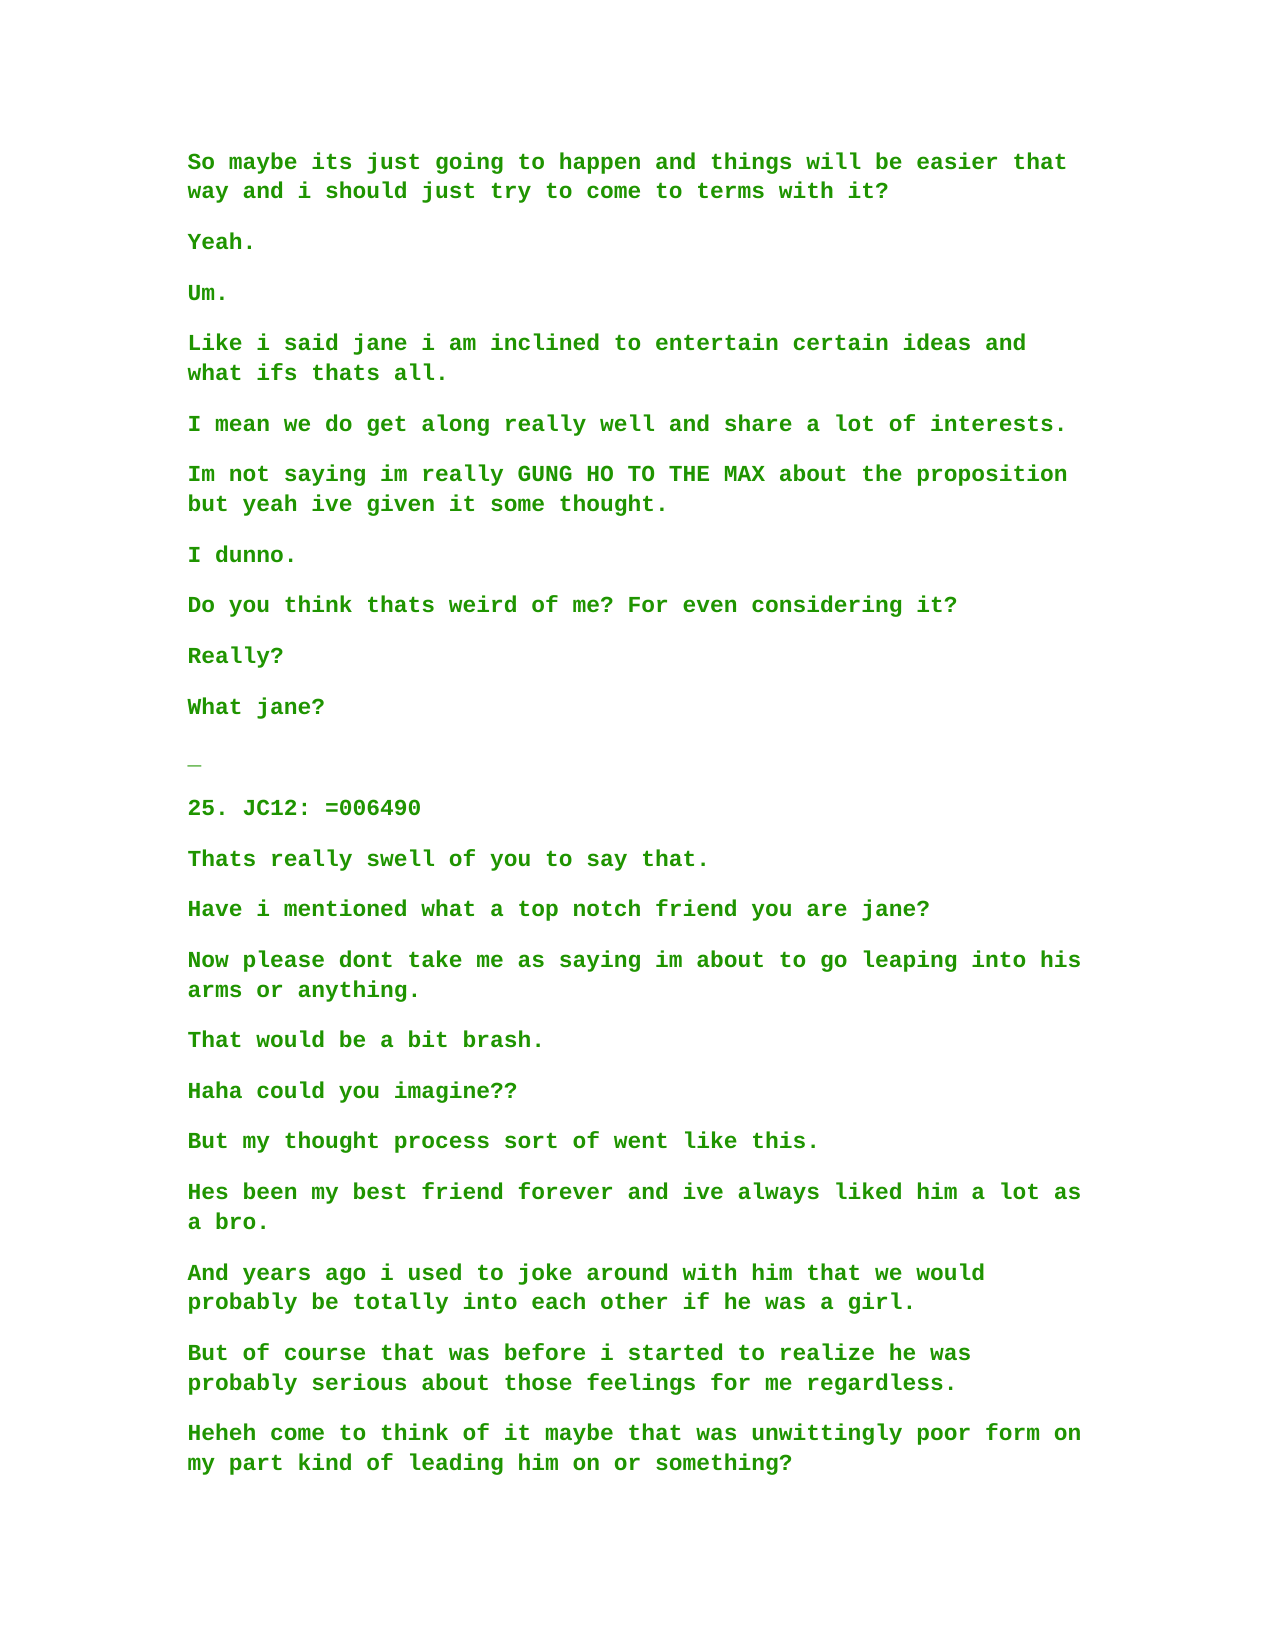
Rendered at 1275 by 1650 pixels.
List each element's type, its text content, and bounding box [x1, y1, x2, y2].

text Really? [187, 644, 1087, 670]
text Haha could you imagine?? [187, 1079, 1087, 1105]
text Now please dont take me as saying im about to go leaping into his arms or anything. [187, 948, 1087, 1004]
text Hes been my best friend forever and ive always liked him a lot as a bro. [187, 1180, 1087, 1236]
text But of course that was before i started to realize he was probably serious about those feelings for me regardless. [187, 1341, 1087, 1397]
text That would be a bit brash. [187, 1028, 1087, 1054]
text Have i mentioned what a top notch friend you are jane? [187, 897, 1087, 923]
text Do you think thats weird of me? For even considering it? [187, 594, 1087, 620]
text I dunno. [187, 543, 1087, 569]
text I mean we do get along really well and share a lot of interests. [187, 412, 1087, 438]
text 25. JC12: =006490 [187, 796, 1087, 822]
text And years ago i used to joke around with him that we would probably be totally into each other if he was a girl. [187, 1261, 1087, 1317]
text Heheh come to think of it maybe that was unwittingly poor form on my part kind of leading him on or something? [187, 1422, 1087, 1477]
text Yeah. [187, 230, 1087, 256]
text Um. [187, 281, 1087, 307]
text _ [187, 746, 1087, 772]
text So maybe its just going to happen and things will be easier that way and i should just try to come to terms with it? [187, 150, 1087, 206]
text What jane? [187, 695, 1087, 721]
text But my thought process sort of went like this. [187, 1130, 1087, 1156]
text Im not saying im really GUNG HO TO THE MAX about the proposition but yeah ive given it some thought. [187, 463, 1087, 518]
text Like i said jane i am inclined to entertain certain ideas and what ifs thats all. [187, 332, 1087, 387]
text Thats really swell of you to say that. [187, 847, 1087, 873]
